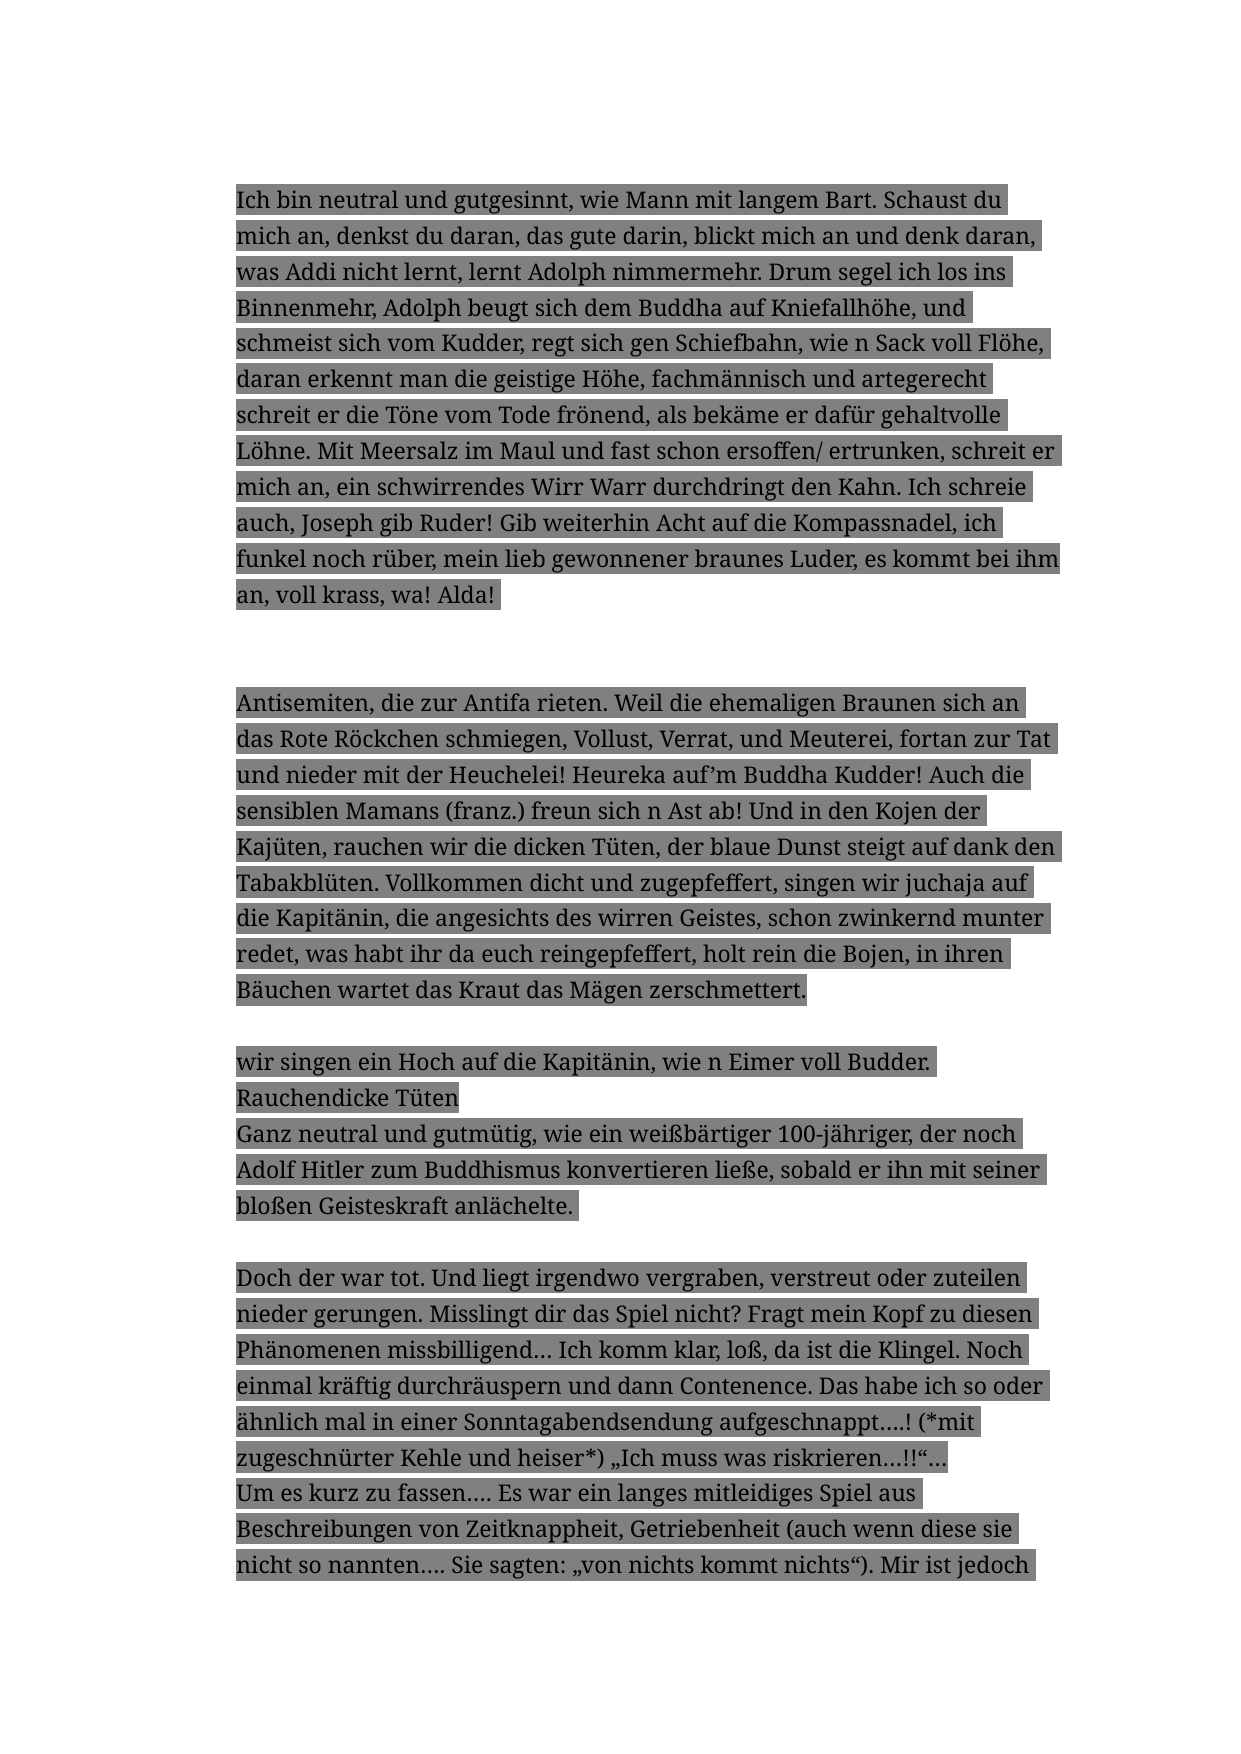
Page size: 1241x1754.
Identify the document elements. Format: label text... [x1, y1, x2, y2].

text Doch der war tot. Und liegt irgendwo vergraben, verstreut oder zuteilen nieder gerungen. Misslingt dir das Spiel nicht? Fragt mein Kopf zu diesen Phänomenen missbilligend… Ich komm klar, loß, da ist die Klingel. Noch einmal kräftig durchräuspern und dann Contenence. Das habe ich so oder ähnlich mal in einer Sonntagabendsendung aufgeschnappt….! (*mit zugeschnürter Kehle und heiser*) „Ich muss was riskrieren…!!“… [236, 1262, 1063, 1473]
text Ich bin neutral und gutgesinnt, wie Mann mit langem Bart. Schaust du mich an, denkst du daran, das gute darin, blickt mich an und denk daran, was Addi nicht lernt, lernt Adolph nimmermehr. Drum segel ich los ins Binnenmehr, Adolph beugt sich dem Buddha auf Kniefallhöhe, und schmeist sich vom Kudder, regt sich gen Schiefbahn, wie n Sack voll Flöhe, daran erkennt man die geistige Höhe, fachmännisch und artegerecht schreit er die Töne vom Tode frönend, als bekäme er dafür gehaltvolle Löhne. Mit Meersalz im Maul und fast schon ersoffen/ ertrunken, schreit er mich an, ein schwirrendes Wirr Warr durchdringt den Kahn. Ich schreie auch, Joseph gib Ruder! Gib weiterhin Acht auf die Kompassnadel, ich funkel noch rüber, mein lieb gewonnener braunes Luder, es kommt bei ihm an, voll krass, wa! Alda! [236, 184, 1063, 610]
text wir singen ein Hoch auf die Kapitänin, wie n Eimer voll Budder. Rauchendicke Tüten [236, 1046, 1063, 1113]
text Ganz neutral und gutmütig, wie ein weißbärtiger 100-jähriger, der noch Adolf Hitler zum Buddhismus konvertieren ließe, sobald er ihn mit seiner bloßen Geisteskraft anlächelte. [236, 1118, 1063, 1221]
text Um es kurz zu fassen…. Es war ein langes mitleidiges Spiel aus Beschreibungen von Zeitknappheit, Getriebenheit (auch wenn diese sie nicht so nannten…. Sie sagten: „von nichts kommt nichts“). Mir ist jedoch [236, 1477, 1063, 1581]
text Antisemiten, die zur Antifa rieten. Weil die ehemaligen Braunen sich an das Rote Röckchen schmiegen, Vollust, Verrat, und Meuterei, fortan zur Tat und nieder mit der Heuchelei! Heureka auf’m Buddha Kudder! Auch die sensiblen Mamans (franz.) freun sich n Ast ab! Und in den Kojen der Kajüten, rauchen wir die dicken Tüten, der blaue Dunst steigt auf dank den Tabakblüten. Vollkommen dicht und zugepfeffert, singen wir juchaja auf die Kapitänin, die angesichts des wirren Geistes, schon zwinkernd munter redet, was habt ihr da euch reingepfeffert, holt rein die Bojen, in ihren Bäuchen wartet das Kraut das Mägen zerschmettert. [236, 687, 1063, 1006]
